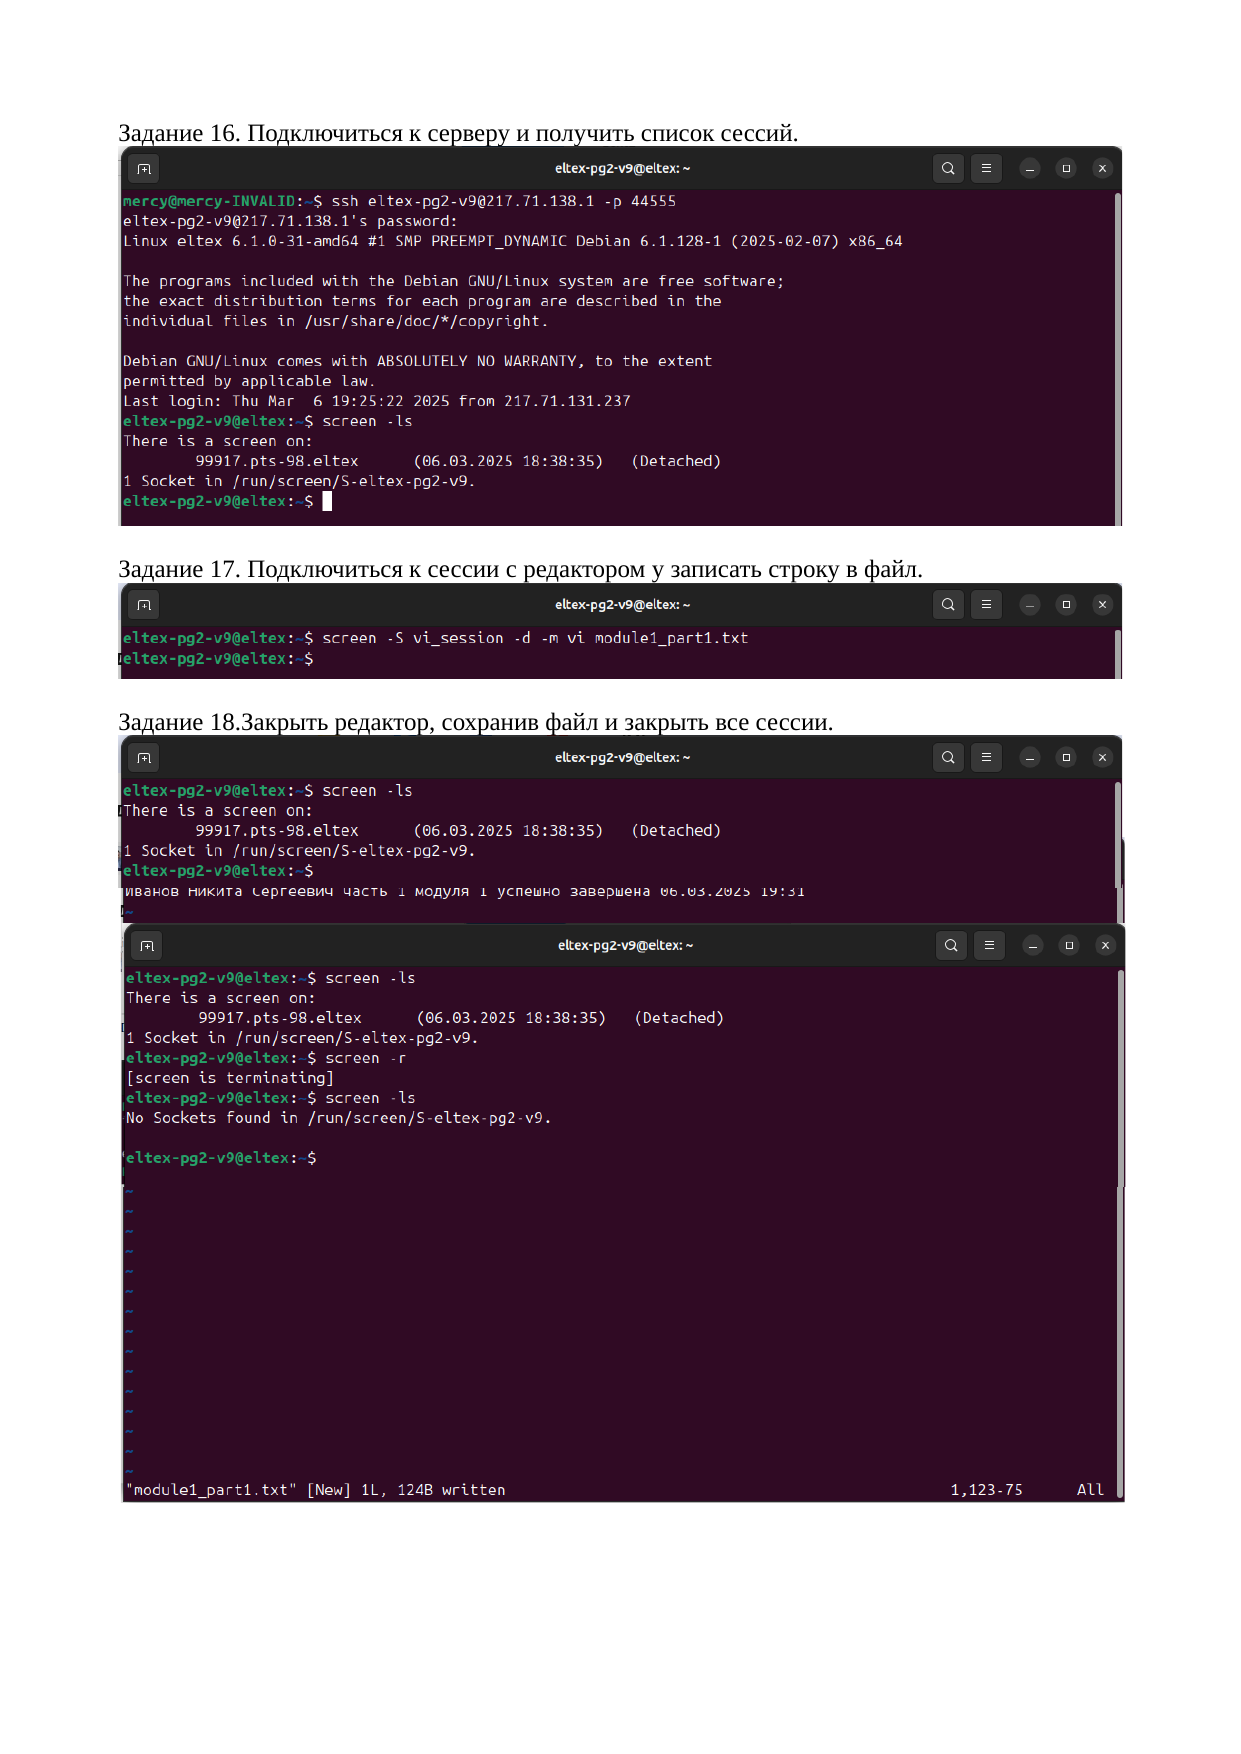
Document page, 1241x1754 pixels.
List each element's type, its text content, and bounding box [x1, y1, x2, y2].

text Задание 17. Подключиться к сессии с редактором у записать строку в файл. [118, 554, 1122, 583]
text Задание 16. Подключиться к серверу и получить список сессий. [118, 118, 1122, 146]
text Задание 18.Закрыть редактор, сохранив файл и закрыть все сессии. [118, 707, 1122, 735]
picture [118, 146, 1123, 526]
picture [118, 735, 1126, 1503]
picture [118, 583, 1123, 679]
